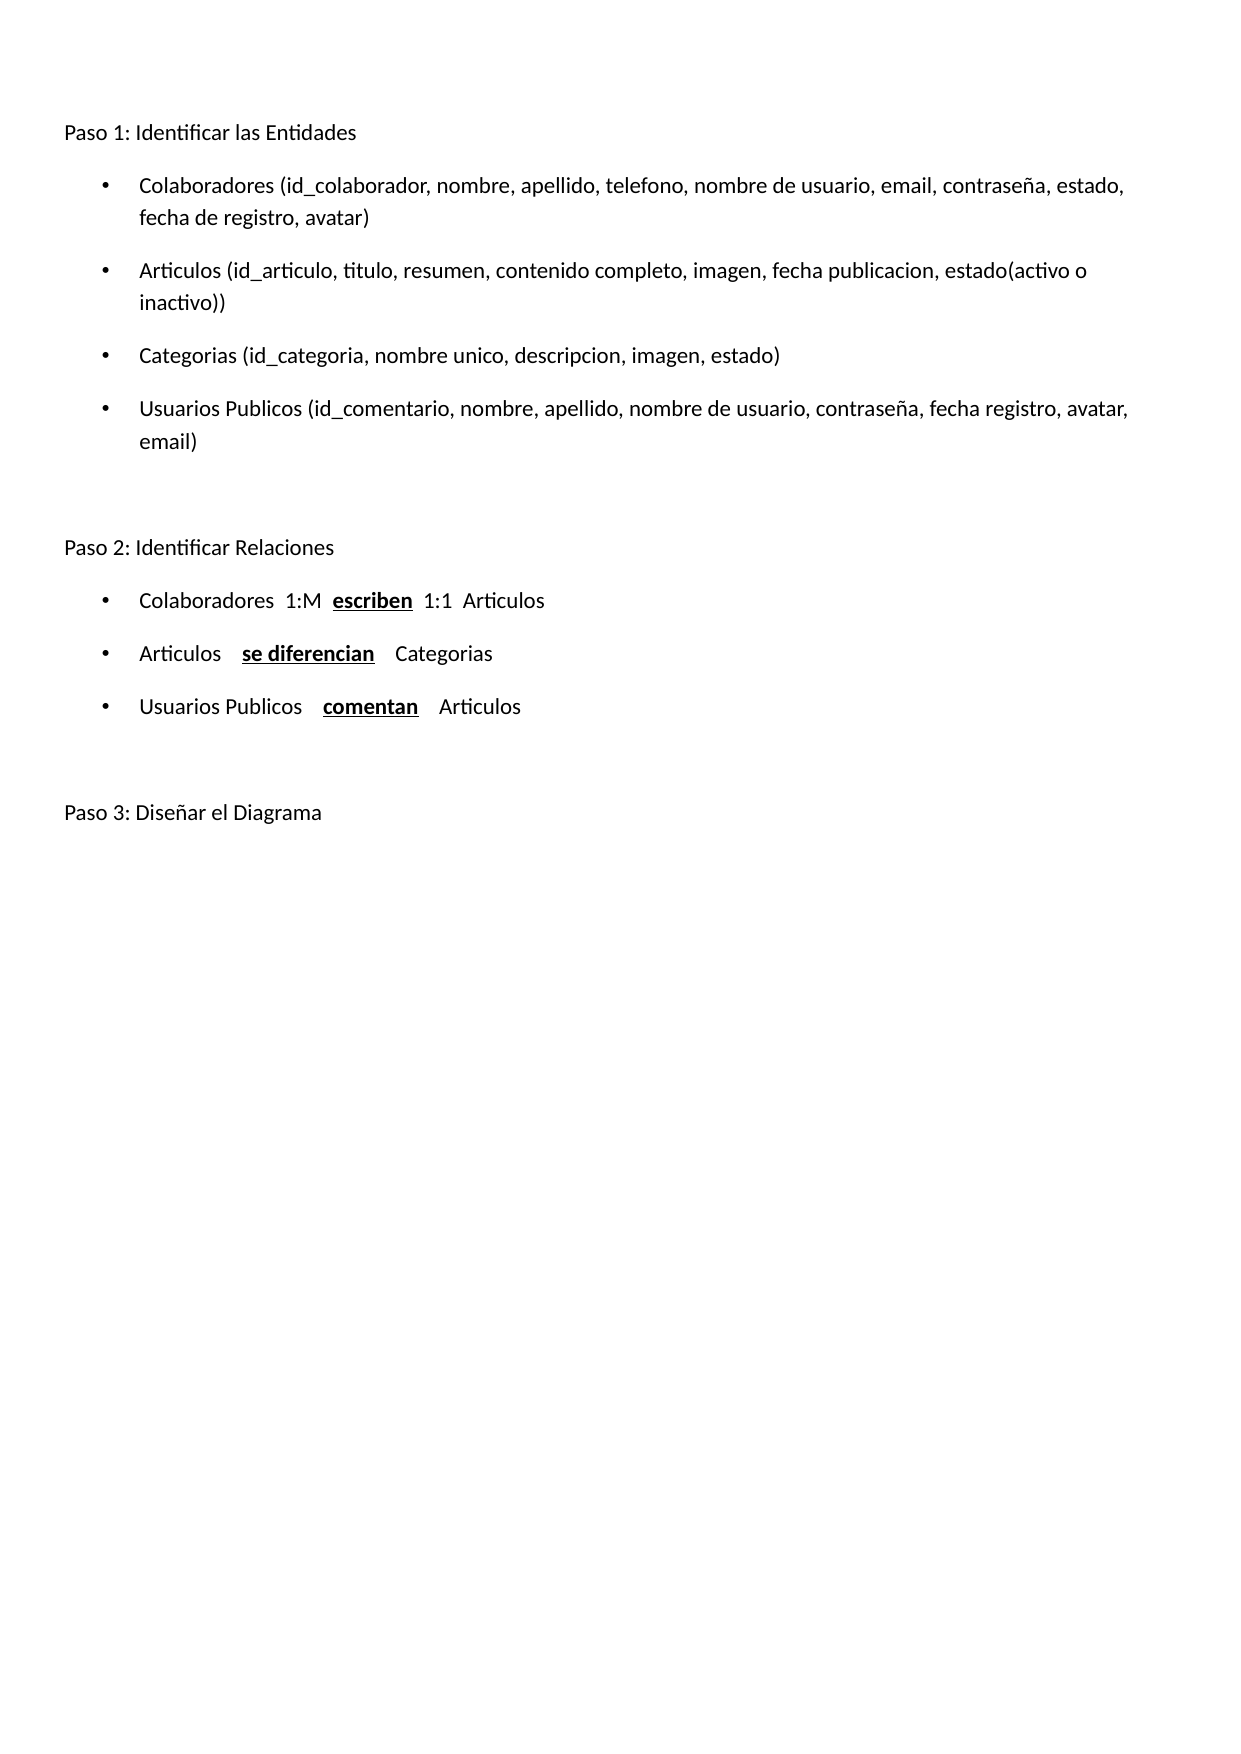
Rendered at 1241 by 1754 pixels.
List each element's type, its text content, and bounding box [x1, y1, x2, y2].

list Articulos (id_articulo, titulo, resumen, contenido completo, imagen, fecha publicacion, estado(activo o inactivo)) [102, 256, 1154, 317]
text Paso 1: Identificar las Entidades [64, 118, 1154, 146]
list Categorias (id_categoria, nombre unico, descripcion, imagen, estado) [102, 342, 1154, 369]
list Colaboradores (id_colaborador, nombre, apellido, telefono, nombre de usuario, email, contraseña, estado, fecha de registro, avatar) [102, 171, 1154, 231]
list Colaboradores 1:M escriben 1:1 Articulos [102, 586, 1154, 614]
text Paso 2: Identificar Relaciones [64, 533, 1154, 561]
list Articulos se diferencian Categorias [102, 639, 1154, 667]
list Usuarios Publicos (id_comentario, nombre, apellido, nombre de usuario, contraseña, fecha registro, avatar, email) [102, 394, 1154, 455]
list Usuarios Publicos comentan Articulos [102, 692, 1154, 720]
text Paso 3: Diseñar el Diagrama [64, 798, 1154, 826]
